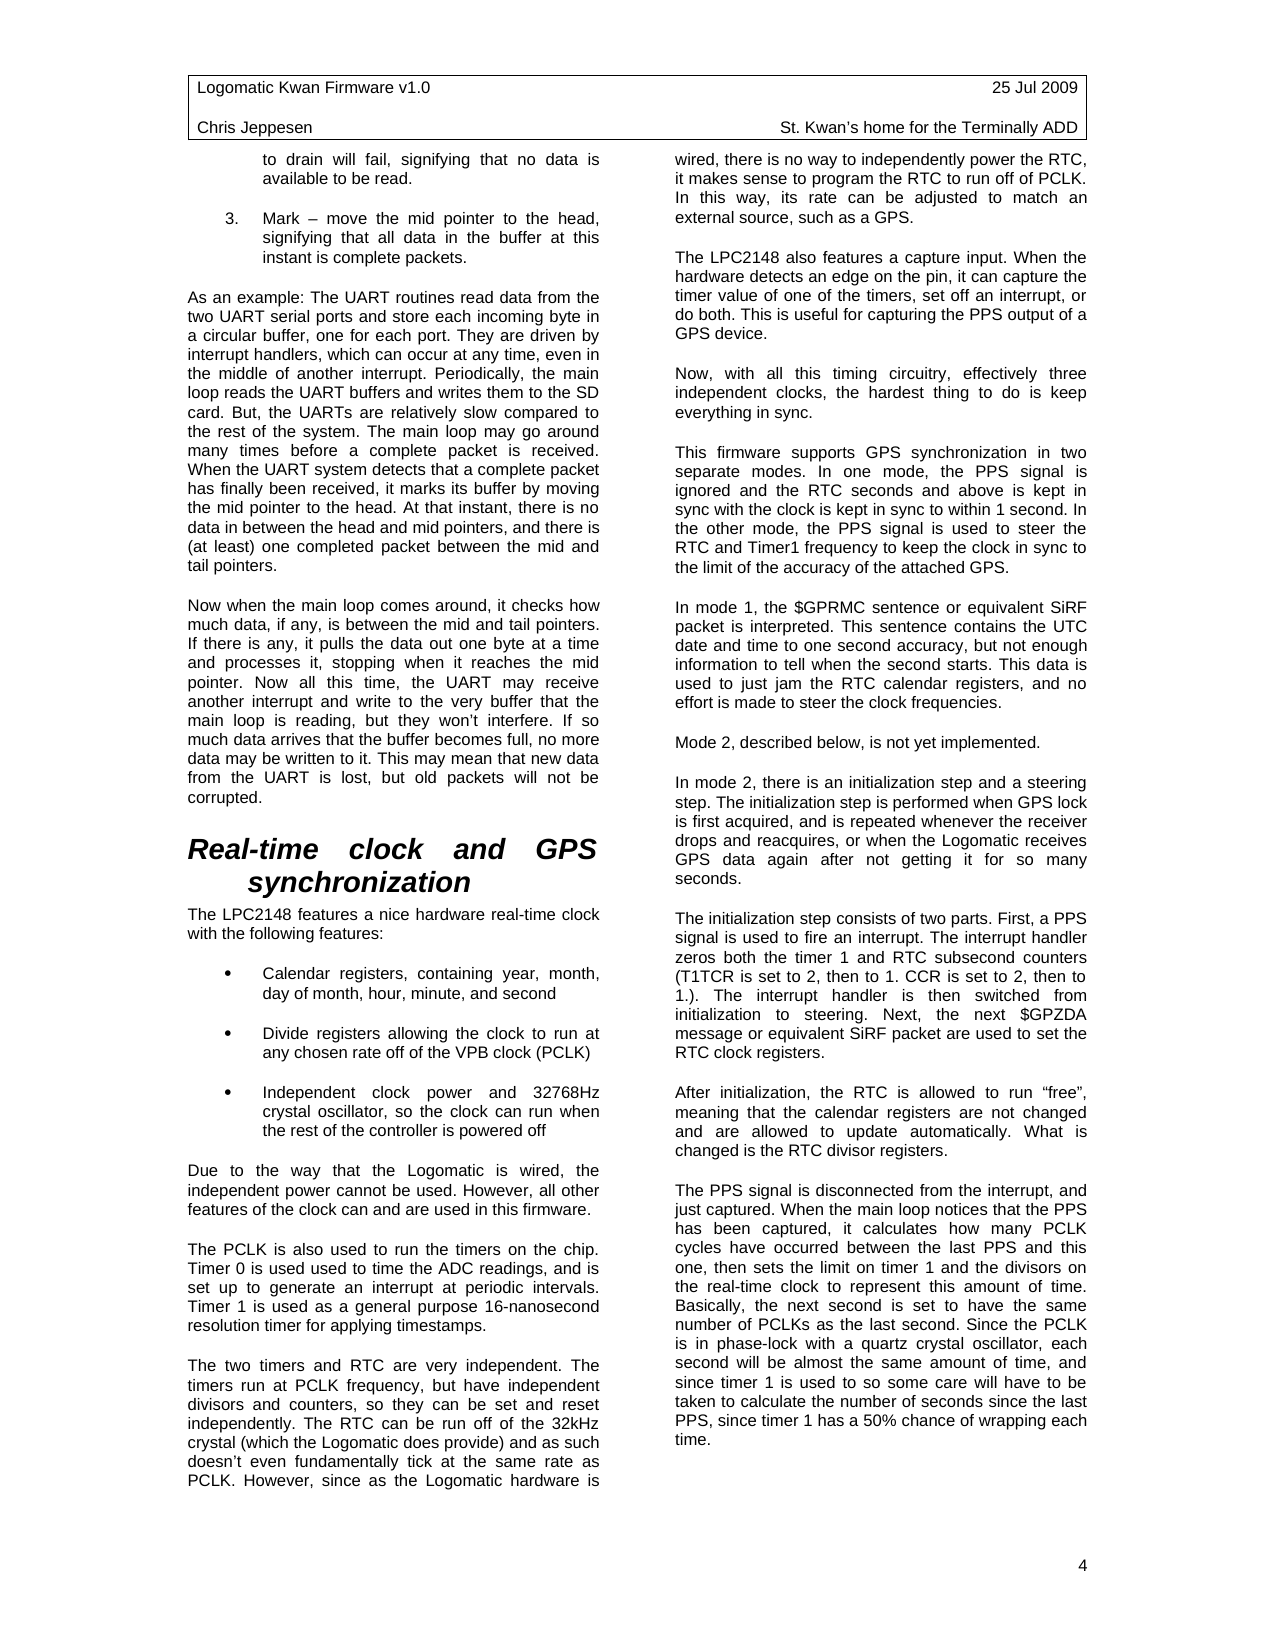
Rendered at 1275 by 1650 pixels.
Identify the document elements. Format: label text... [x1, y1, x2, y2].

text In mode 1, the $GPRMC sentence or equivalent SiRF packet is interpreted. This sentence contains the UTC date and time to one second accuracy, but not enough information to tell when the second starts. This data is used to just jam the RTC calendar registers, and no effort is made to steer the clock frequencies. [675, 597, 1087, 712]
list Mark – move the mid pointer to the head, signifying that all data in the buffer at this instant is complete packets. [225, 209, 600, 267]
list Independent clock power and 32768Hz crystal oscillator, so the clock can run when the rest of the controller is powered off [225, 1083, 600, 1140]
text As an example: The UART routines read data from the two UART serial ports and store each incoming byte in a circular buffer, one for each port. They are driven by interrupt handlers, which can occur at any time, even in the middle of another interrupt. Periodically, the main loop reads the UART buffers and writes them to the SD card. But, the UARTs are relatively slow compared to the rest of the system. The main loop may go around many times before a complete packet is received. When the UART system detects that a complete packet has finally been received, it marks its buffer by moving the mid pointer to the head. At that instant, there is no data in between the head and mid pointers, and there is (at least) one completed packet between the mid and tail pointers. [187, 287, 600, 575]
text The initialization step consists of two parts. First, a PPS signal is used to fire an interrupt. The interrupt handler zeros both the timer 1 and RTC subsecond counters (T1TCR is set to 2, then to 1. CCR is set to 2, then to 1.). The interrupt handler is then switched from initialization to steering. Next, the next $GPZDA message or equivalent SiRF packet are used to set the RTC clock registers. [675, 909, 1087, 1062]
list Calendar registers, containing year, month, day of month, hour, minute, and second [225, 964, 600, 1003]
text The two timers and RTC are very independent. The timers run at PCLK frequency, but have independent divisors and counters, so they can be set and reset independently. The RTC can be run off of the 32kHz crystal (which the Logomatic does provide) and as such doesn’t even fundamentally tick at the same rate as PCLK. However, since as the Logomatic hardware is [187, 1356, 600, 1490]
list Divide registers allowing the clock to run at any chosen rate off of the VPB clock (PCLK) [225, 1023, 600, 1062]
subtitle Real-time clock and GPS synchronization [187, 832, 600, 899]
text After initialization, the RTC is allowed to run “free”, meaning that the calendar registers are not changed and are allowed to update automatically. What is changed is the RTC divisor registers. [675, 1083, 1087, 1160]
text The LPC2148 features a nice hardware real-time clock with the following features: [187, 905, 600, 943]
list to drain will fail, signifying that no data is available to be read. [225, 150, 600, 188]
text The PCLK is also used to run the timers on the chip. Timer 0 is used used to time the ADC readings, and is set up to generate an interrupt at periodic intervals. Timer 1 is used as a general purpose 16-nanosecond resolution timer for applying timestamps. [187, 1239, 600, 1335]
text Now when the main loop comes around, it checks how much data, if any, is between the mid and tail pointers. If there is any, it pulls the data out one byte at a time and processes it, stopping when it reaches the mid pointer. Now all this time, the UART may receive another interrupt and write to the very buffer that the main loop is reading, but they won’t interfere. If so much data arrives that the buffer becomes full, no more data may be written to it. This may mean that new data from the UART is lost, but old packets will not be corrupted. [187, 596, 600, 807]
text wired, there is no way to independently power the RTC, it makes sense to program the RTC to run off of PCLK. In this way, its rate can be adjusted to match an external source, such as a GPS. [675, 150, 1087, 227]
text In mode 2, there is an initialization step and a steering step. The initialization step is performed when GPS lock is first acquired, and is repeated whenever the receiver drops and reacquires, or when the Logomatic receives GPS data again after not getting it for so many seconds. [675, 773, 1087, 888]
text This firmware supports GPS synchronization in two separate modes. In one mode, the PPS signal is ignored and the RTC seconds and above is kept in sync with the clock is kept in sync to within 1 second. In the other mode, the PPS signal is used to steer the RTC and Timer1 frequency to keep the clock in sync to the limit of the accuracy of the attached GPS. [675, 442, 1087, 577]
text Now, with all this timing circuitry, effectively three independent clocks, the hardest thing to do is keep everything in sync. [675, 364, 1087, 422]
text Mode 2, described below, is not yet implemented. [675, 733, 1087, 752]
text The LPC2148 also features a capture input. When the hardware detects an edge on the pin, it can capture the timer value of one of the timers, set off an interrupt, or do both. This is useful for capturing the PPS output of a GPS device. [675, 247, 1087, 343]
text Due to the way that the Logomatic is wired, the independent power cannot be used. However, all other features of the clock can and are used in this firmware. [187, 1161, 600, 1219]
text The PPS signal is disconnected from the interrupt, and just captured. When the main loop notices that the PPS has been captured, it calculates how many PCLK cycles have occurred between the last PPS and this one, then sets the limit on timer 1 and the divisors on the real-time clock to represent this amount of time. Basically, the next second is set to have the same number of PCLKs as the last second. Since the PCLK is in phase-lock with a quartz crystal oscillator, each second will be almost the same amount of time, and since timer 1 is used to so some care will have to be taken to calculate the number of seconds since the last PPS, since timer 1 has a 50% chance of wrapping each time. [675, 1181, 1087, 1449]
